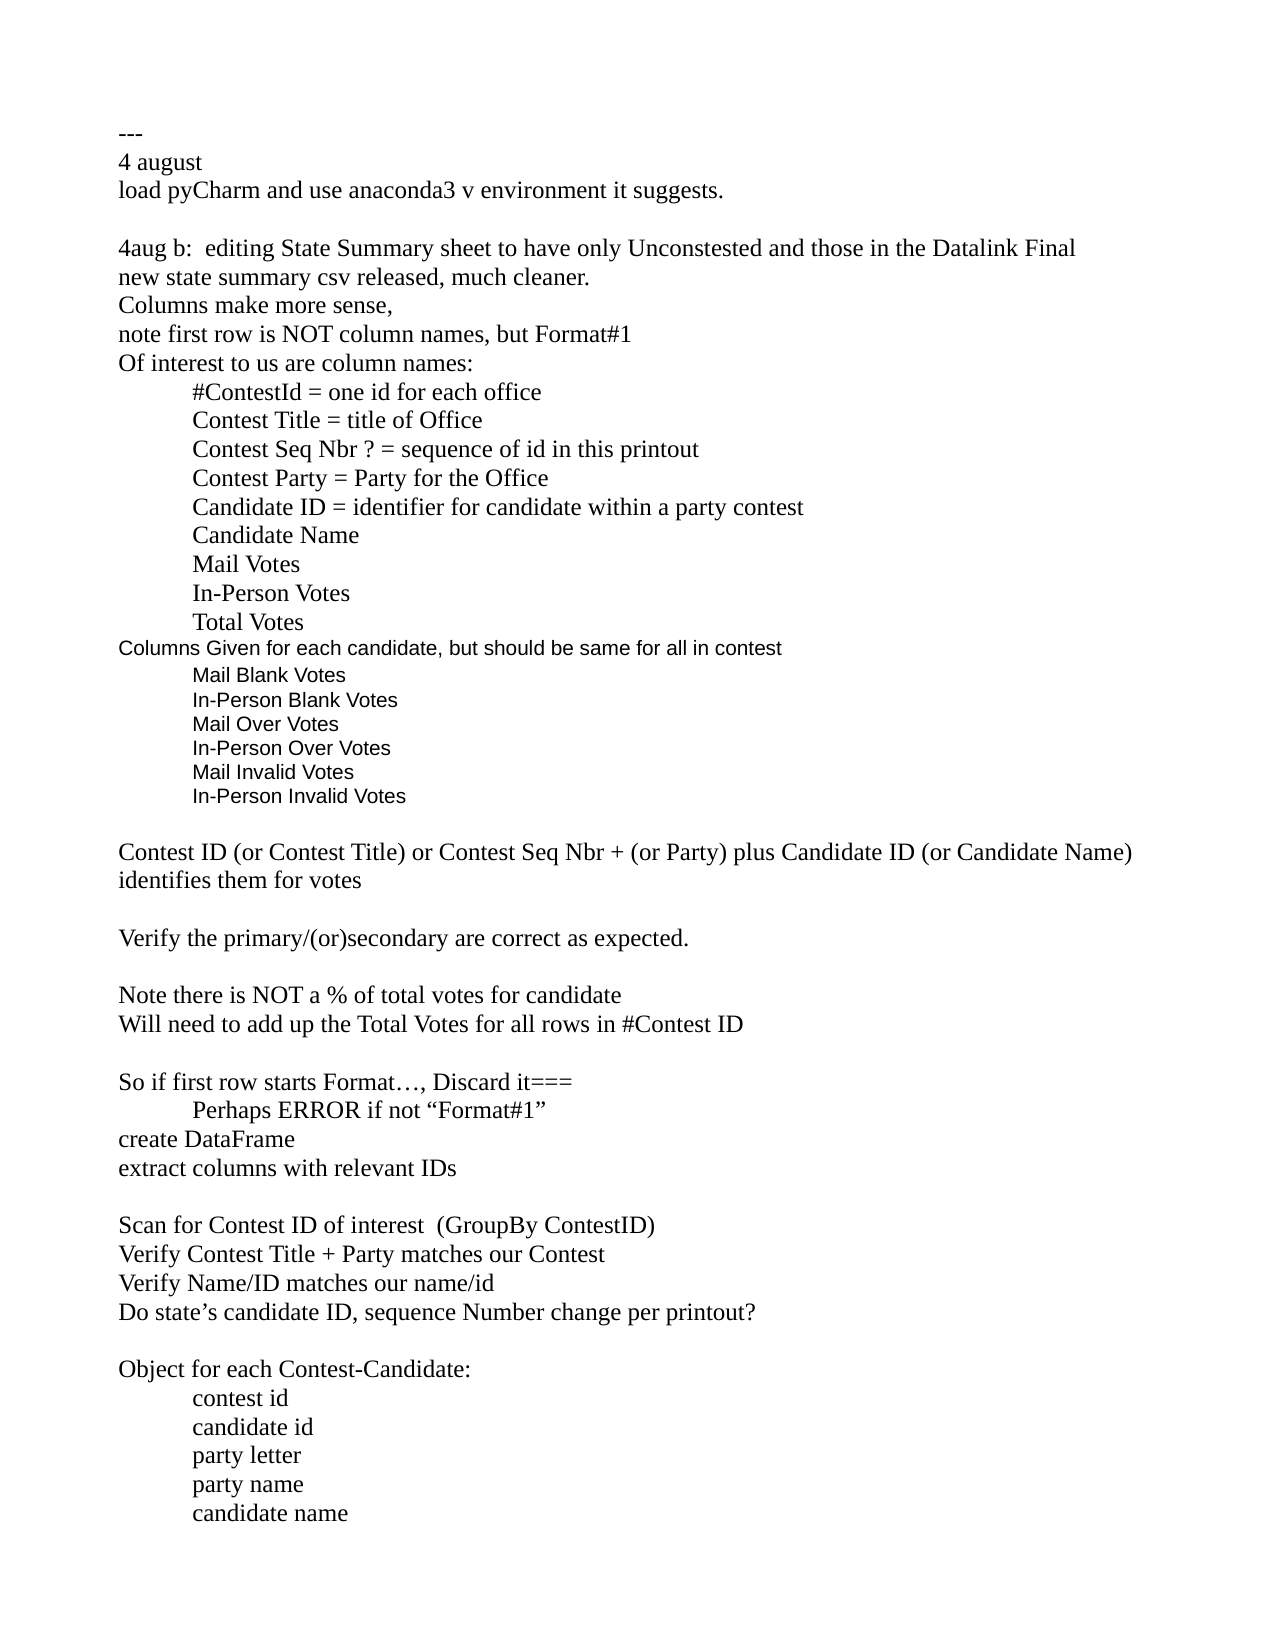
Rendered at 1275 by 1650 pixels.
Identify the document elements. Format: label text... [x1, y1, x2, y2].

text note first row is NOT column names, but Format#1 [118, 319, 1157, 348]
text Contest Seq Nbr ? = sequence of id in this printout [118, 434, 1157, 463]
text Note there is NOT a % of total votes for candidate [118, 981, 1157, 1009]
text In-Person Votes [118, 578, 1157, 607]
text Of interest to us are column names: [118, 348, 1157, 377]
text Mail Blank Votes [118, 659, 1157, 688]
text load pyCharm and use anaconda3 v environment it suggests. [118, 176, 1157, 204]
text Verify Name/ID matches our name/id [118, 1268, 1157, 1297]
text Perhaps ERROR if not “Format#1” [118, 1096, 1157, 1124]
text Object for each Contest-Candidate: [118, 1354, 1157, 1383]
text Mail Votes [118, 549, 1157, 578]
text Candidate Name [118, 521, 1157, 549]
text candidate id [118, 1412, 1157, 1441]
text candidate name [118, 1498, 1157, 1527]
text Scan for Contest ID of interest (GroupBy ContestID) [118, 1211, 1157, 1239]
text So if first row starts Format…, Discard it=== [118, 1067, 1157, 1096]
text Total Votes [118, 607, 1157, 636]
text party name [118, 1469, 1157, 1498]
text extract columns with relevant IDs [118, 1153, 1157, 1182]
text new state summary csv released, much cleaner. [118, 262, 1157, 291]
text #ContestId = one id for each office [118, 377, 1157, 406]
text party letter [118, 1441, 1157, 1469]
text 4 august [118, 147, 1157, 176]
text --- [118, 118, 1157, 147]
text Candidate ID = identifier for candidate within a party contest [118, 492, 1157, 521]
text Columns Given for each candidate, but should be same for all in contest [118, 636, 1157, 659]
text Mail Over Votes [118, 712, 1157, 736]
text Contest ID (or Contest Title) or Contest Seq Nbr + (or Party) plus Candidate ID (or Candidate Name) identifies them for votes [118, 837, 1157, 894]
text Verify the primary/(or)secondary are correct as expected. [118, 923, 1157, 952]
text 4aug b: editing State Summary sheet to have only Unconstested and those in the Datalink Final [118, 233, 1157, 262]
text In-Person Invalid Votes [118, 784, 1157, 808]
text Columns make more sense, [118, 291, 1157, 319]
text Will need to add up the Total Votes for all rows in #Contest ID [118, 1009, 1157, 1038]
text Do state’s candidate ID, sequence Number change per printout? [118, 1297, 1157, 1326]
text In-Person Over Votes [118, 736, 1157, 760]
text Contest Title = title of Office [118, 406, 1157, 434]
text create DataFrame [118, 1124, 1157, 1153]
text contest id [118, 1383, 1157, 1412]
text Verify Contest Title + Party matches our Contest [118, 1239, 1157, 1268]
text Mail Invalid Votes [118, 760, 1157, 784]
text In-Person Blank Votes [118, 688, 1157, 712]
text Contest Party = Party for the Office [118, 463, 1157, 492]
